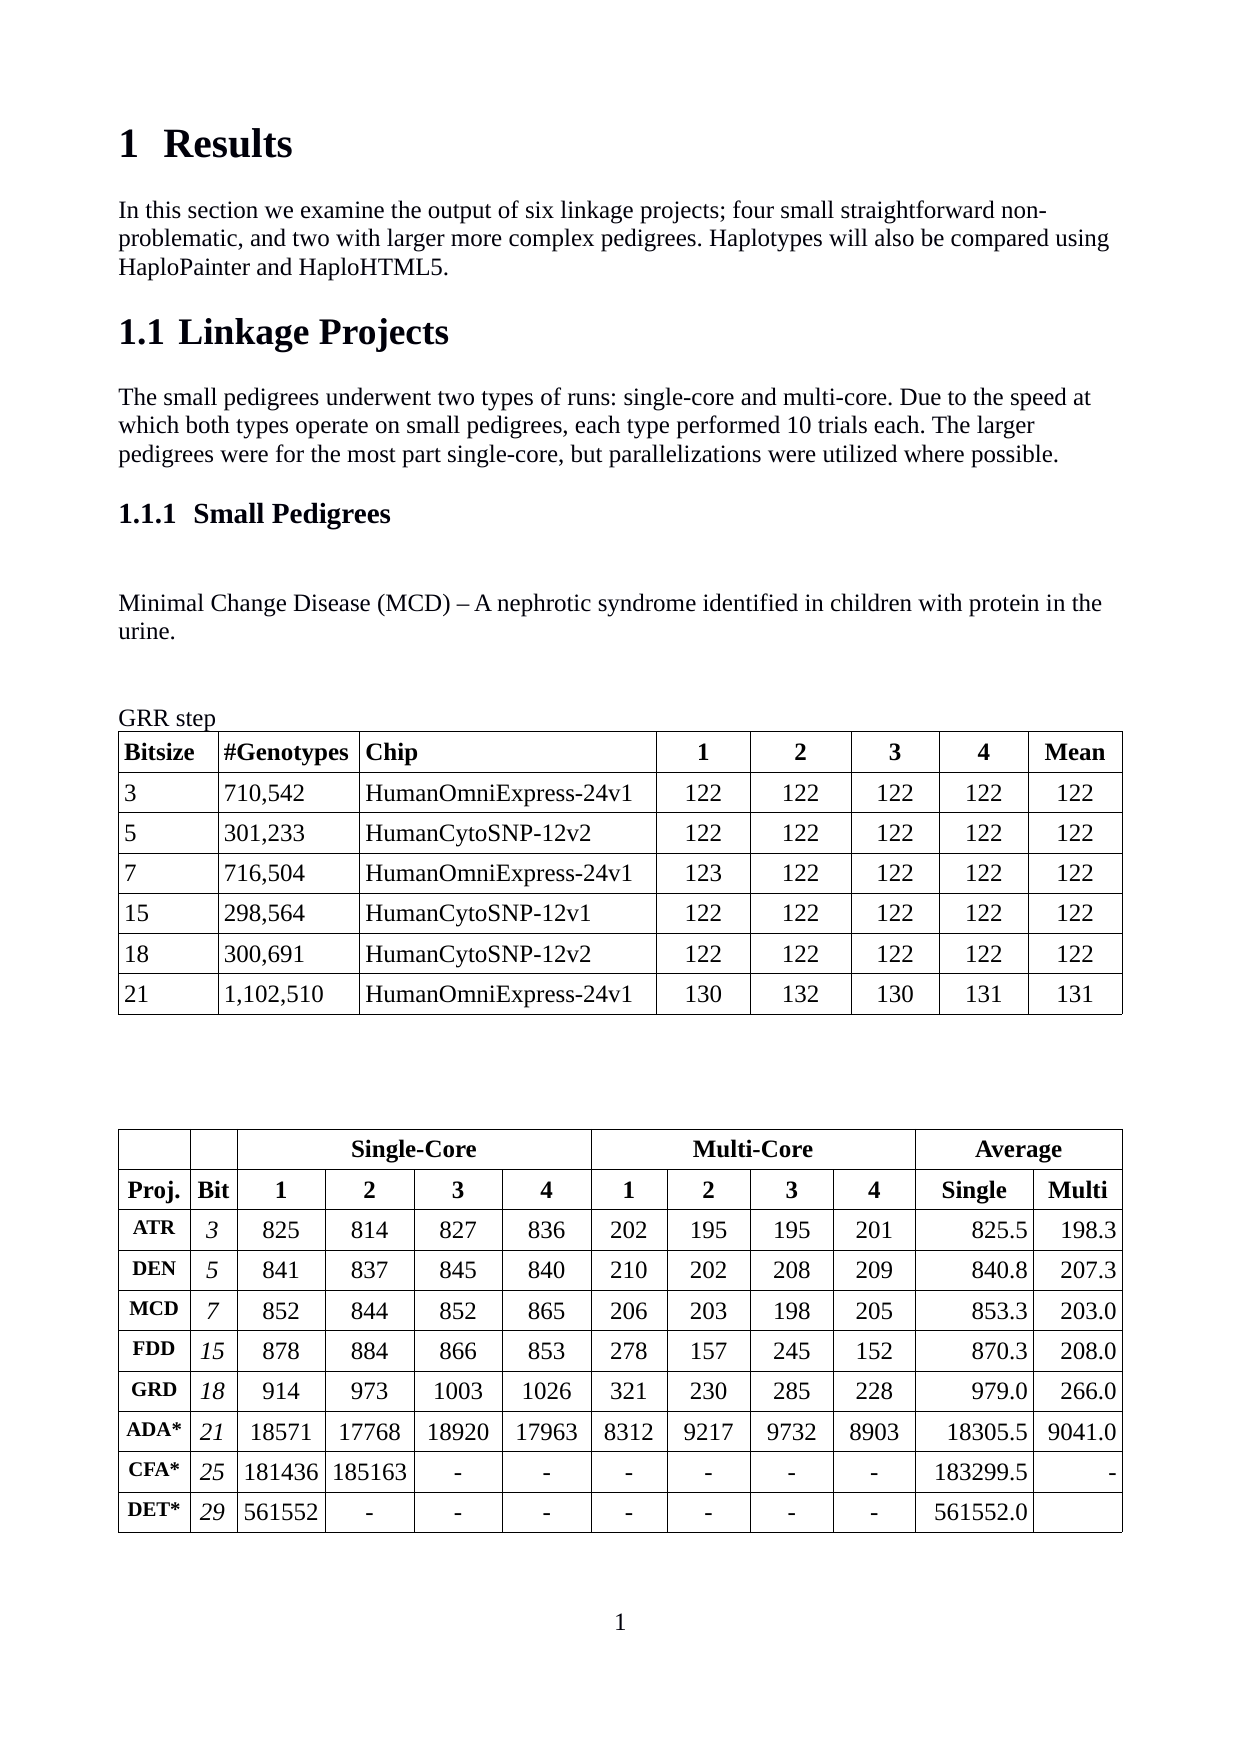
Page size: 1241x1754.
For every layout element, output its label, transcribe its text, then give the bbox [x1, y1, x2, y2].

table_cell 209 [834, 1251, 915, 1290]
table_cell GRD [119, 1372, 190, 1411]
table_header Mean [1029, 732, 1122, 772]
table_cell HumanCytoSNP-12v2 [360, 934, 656, 973]
table_cell 29 [191, 1493, 237, 1532]
table_cell 9041.0 [1034, 1412, 1122, 1451]
table_cell 122 [657, 934, 750, 973]
table_cell 198 [751, 1291, 833, 1330]
table_cell 130 [657, 974, 750, 1014]
table_header Single-Core [238, 1130, 591, 1169]
table_cell 3 [119, 773, 218, 812]
table_cell 9217 [668, 1412, 750, 1451]
table_cell 561552.0 [916, 1493, 1033, 1532]
table_cell 122 [852, 894, 939, 933]
table_header [119, 1130, 190, 1169]
table_cell 1003 [415, 1372, 502, 1411]
table_cell 5 [119, 813, 218, 852]
table_cell 245 [751, 1331, 833, 1371]
table_cell 210 [592, 1251, 667, 1290]
table_cell Bit [191, 1170, 237, 1209]
table_cell 152 [834, 1331, 915, 1371]
table_cell - [503, 1493, 591, 1532]
table_cell 827 [415, 1210, 502, 1250]
table_cell - [592, 1452, 667, 1492]
table_cell 8312 [592, 1412, 667, 1451]
table_cell HumanOmniExpress-24v1 [360, 773, 656, 812]
table_cell 230 [668, 1372, 750, 1411]
table_cell 122 [1029, 773, 1122, 812]
text GRR step [118, 703, 1122, 731]
table_cell 884 [326, 1331, 414, 1371]
table_cell 852 [415, 1291, 502, 1330]
table_cell ADA* [119, 1412, 190, 1451]
table_cell 130 [852, 974, 939, 1014]
table_cell 203.0 [1034, 1291, 1122, 1330]
table_cell 285 [751, 1372, 833, 1411]
table_cell - [326, 1493, 414, 1532]
table_cell - [592, 1493, 667, 1532]
table_cell 201 [834, 1210, 915, 1250]
table_cell 122 [751, 894, 851, 933]
table_cell 1 [592, 1170, 667, 1209]
table_cell 185163 [326, 1452, 414, 1492]
table_cell 4 [503, 1170, 591, 1209]
table_header 1 [657, 732, 750, 772]
table_header Average [916, 1130, 1122, 1169]
table_cell 131 [1029, 974, 1122, 1014]
table_cell 710,542 [219, 773, 359, 812]
table_cell HumanOmniExpress-24v1 [360, 974, 656, 1014]
table_cell 814 [326, 1210, 414, 1250]
table_cell 202 [668, 1251, 750, 1290]
table_cell 2 [326, 1170, 414, 1209]
table_cell 845 [415, 1251, 502, 1290]
table_cell 865 [503, 1291, 591, 1330]
table_cell 266.0 [1034, 1372, 1122, 1411]
table_cell 122 [657, 813, 750, 852]
table_cell 278 [592, 1331, 667, 1371]
table_cell 321 [592, 1372, 667, 1411]
table_cell 866 [415, 1331, 502, 1371]
table_cell - [668, 1452, 750, 1492]
table_cell Multi [1034, 1170, 1122, 1209]
table_cell 825.5 [916, 1210, 1033, 1250]
table_cell [1034, 1493, 1122, 1532]
table_cell 853 [503, 1331, 591, 1371]
table_cell 122 [751, 773, 851, 812]
table_cell 123 [657, 854, 750, 893]
table_cell MCD [119, 1291, 190, 1330]
table_cell Single [916, 1170, 1033, 1209]
table_cell 9732 [751, 1412, 833, 1451]
table_cell 15 [191, 1331, 237, 1371]
table_cell CFA* [119, 1452, 190, 1492]
table_cell Proj. [119, 1170, 190, 1209]
table_cell FDD [119, 1331, 190, 1371]
table_cell 973 [326, 1372, 414, 1411]
table_cell 122 [751, 854, 851, 893]
text The small pedigrees underwent two types of runs: single-core and multi-core. Due to the speed at which both types operate on small pedigrees, each type performed 10 trials each. The larger pedigrees were for the most part single-core, but parallelizations were utilized where possible. [118, 382, 1122, 468]
table_cell 3 [415, 1170, 502, 1209]
table_cell 4 [834, 1170, 915, 1209]
table_cell 716,504 [219, 854, 359, 893]
table_cell 18 [191, 1372, 237, 1411]
table_cell 1026 [503, 1372, 591, 1411]
table_cell 2 [668, 1170, 750, 1209]
table_cell 21 [119, 974, 218, 1014]
table_cell 3 [191, 1210, 237, 1250]
table_cell 17768 [326, 1412, 414, 1451]
table_cell 122 [852, 854, 939, 893]
table_cell 122 [751, 934, 851, 973]
table_cell 132 [751, 974, 851, 1014]
table_cell 183299.5 [916, 1452, 1033, 1492]
text In this section we examine the output of six linkage projects; four small straightforward non-problematic, and two with larger more complex pedigrees. Haplotypes will also be compared using HaploPainter and HaploHTML5. [118, 195, 1122, 281]
table_cell - [751, 1452, 833, 1492]
table_cell 122 [940, 773, 1028, 812]
table_cell 837 [326, 1251, 414, 1290]
table_cell 301,233 [219, 813, 359, 852]
table_cell 300,691 [219, 934, 359, 973]
table_cell - [834, 1452, 915, 1492]
table_header 3 [852, 732, 939, 772]
table_cell ATR [119, 1210, 190, 1250]
table_header [191, 1130, 237, 1169]
table_cell 122 [940, 934, 1028, 973]
text Minimal Change Disease (MCD) – A nephrotic syndrome identified in children with protein in the urine. [118, 588, 1122, 645]
table_cell HumanCytoSNP-12v1 [360, 894, 656, 933]
table_cell 870.3 [916, 1331, 1033, 1371]
table_cell 122 [1029, 894, 1122, 933]
table_header Chip [360, 732, 656, 772]
table_cell 122 [657, 773, 750, 812]
table_cell 18 [119, 934, 218, 973]
table_cell DET* [119, 1493, 190, 1532]
table_cell 561552 [238, 1493, 325, 1532]
table_cell 1,102,510 [219, 974, 359, 1014]
table_header Bitsize [119, 732, 218, 772]
table_cell - [503, 1452, 591, 1492]
table_cell 122 [852, 813, 939, 852]
table_cell 198.3 [1034, 1210, 1122, 1250]
table_cell - [1034, 1452, 1122, 1492]
table_cell 18571 [238, 1412, 325, 1451]
table_cell - [668, 1493, 750, 1532]
table_cell 18920 [415, 1412, 502, 1451]
table_cell DEN [119, 1251, 190, 1290]
table_cell 1 [238, 1170, 325, 1209]
table_cell 840.8 [916, 1251, 1033, 1290]
table_cell - [415, 1452, 502, 1492]
table_cell 852 [238, 1291, 325, 1330]
table_cell 914 [238, 1372, 325, 1411]
table_cell 131 [940, 974, 1028, 1014]
table_cell 122 [657, 894, 750, 933]
table_cell 25 [191, 1452, 237, 1492]
table_cell 840 [503, 1251, 591, 1290]
table_cell 878 [238, 1331, 325, 1371]
table_cell 202 [592, 1210, 667, 1250]
table_cell 844 [326, 1291, 414, 1330]
table_cell 203 [668, 1291, 750, 1330]
table_cell 7 [191, 1291, 237, 1330]
table_header #Genotypes [219, 732, 359, 772]
table_cell 195 [751, 1210, 833, 1250]
table_cell 841 [238, 1251, 325, 1290]
table_cell 825 [238, 1210, 325, 1250]
table_cell 206 [592, 1291, 667, 1330]
table_cell 853.3 [916, 1291, 1033, 1330]
table_cell 21 [191, 1412, 237, 1451]
table_cell - [834, 1493, 915, 1532]
table_cell 157 [668, 1331, 750, 1371]
subtitle Linkage Projects [118, 310, 1122, 353]
table_cell 205 [834, 1291, 915, 1330]
table_header Multi-Core [592, 1130, 915, 1169]
table_cell 3 [751, 1170, 833, 1209]
table_cell 122 [751, 813, 851, 852]
table_cell 15 [119, 894, 218, 933]
table_cell 122 [1029, 934, 1122, 973]
table_cell 5 [191, 1251, 237, 1290]
table_cell 122 [940, 894, 1028, 933]
table_cell 17963 [503, 1412, 591, 1451]
table_cell 208 [751, 1251, 833, 1290]
table_cell 181436 [238, 1452, 325, 1492]
subtitle Small Pedigrees [118, 497, 1122, 530]
table_cell 228 [834, 1372, 915, 1411]
table_cell 122 [852, 773, 939, 812]
table_cell 122 [1029, 854, 1122, 893]
table_cell 18305.5 [916, 1412, 1033, 1451]
table_cell 122 [1029, 813, 1122, 852]
subtitle Results [118, 118, 1122, 166]
table_cell HumanOmniExpress-24v1 [360, 854, 656, 893]
table_cell - [415, 1493, 502, 1532]
table_cell 208.0 [1034, 1331, 1122, 1371]
table_cell 836 [503, 1210, 591, 1250]
table_header 4 [940, 732, 1028, 772]
table_cell 979.0 [916, 1372, 1033, 1411]
table_cell 207.3 [1034, 1251, 1122, 1290]
table_cell 298,564 [219, 894, 359, 933]
table_cell HumanCytoSNP-12v2 [360, 813, 656, 852]
table_cell 122 [940, 813, 1028, 852]
table_cell - [751, 1493, 833, 1532]
table_cell 195 [668, 1210, 750, 1250]
table_cell 7 [119, 854, 218, 893]
table_cell 122 [940, 854, 1028, 893]
table_cell 8903 [834, 1412, 915, 1451]
table_cell 122 [852, 934, 939, 973]
table_header 2 [751, 732, 851, 772]
